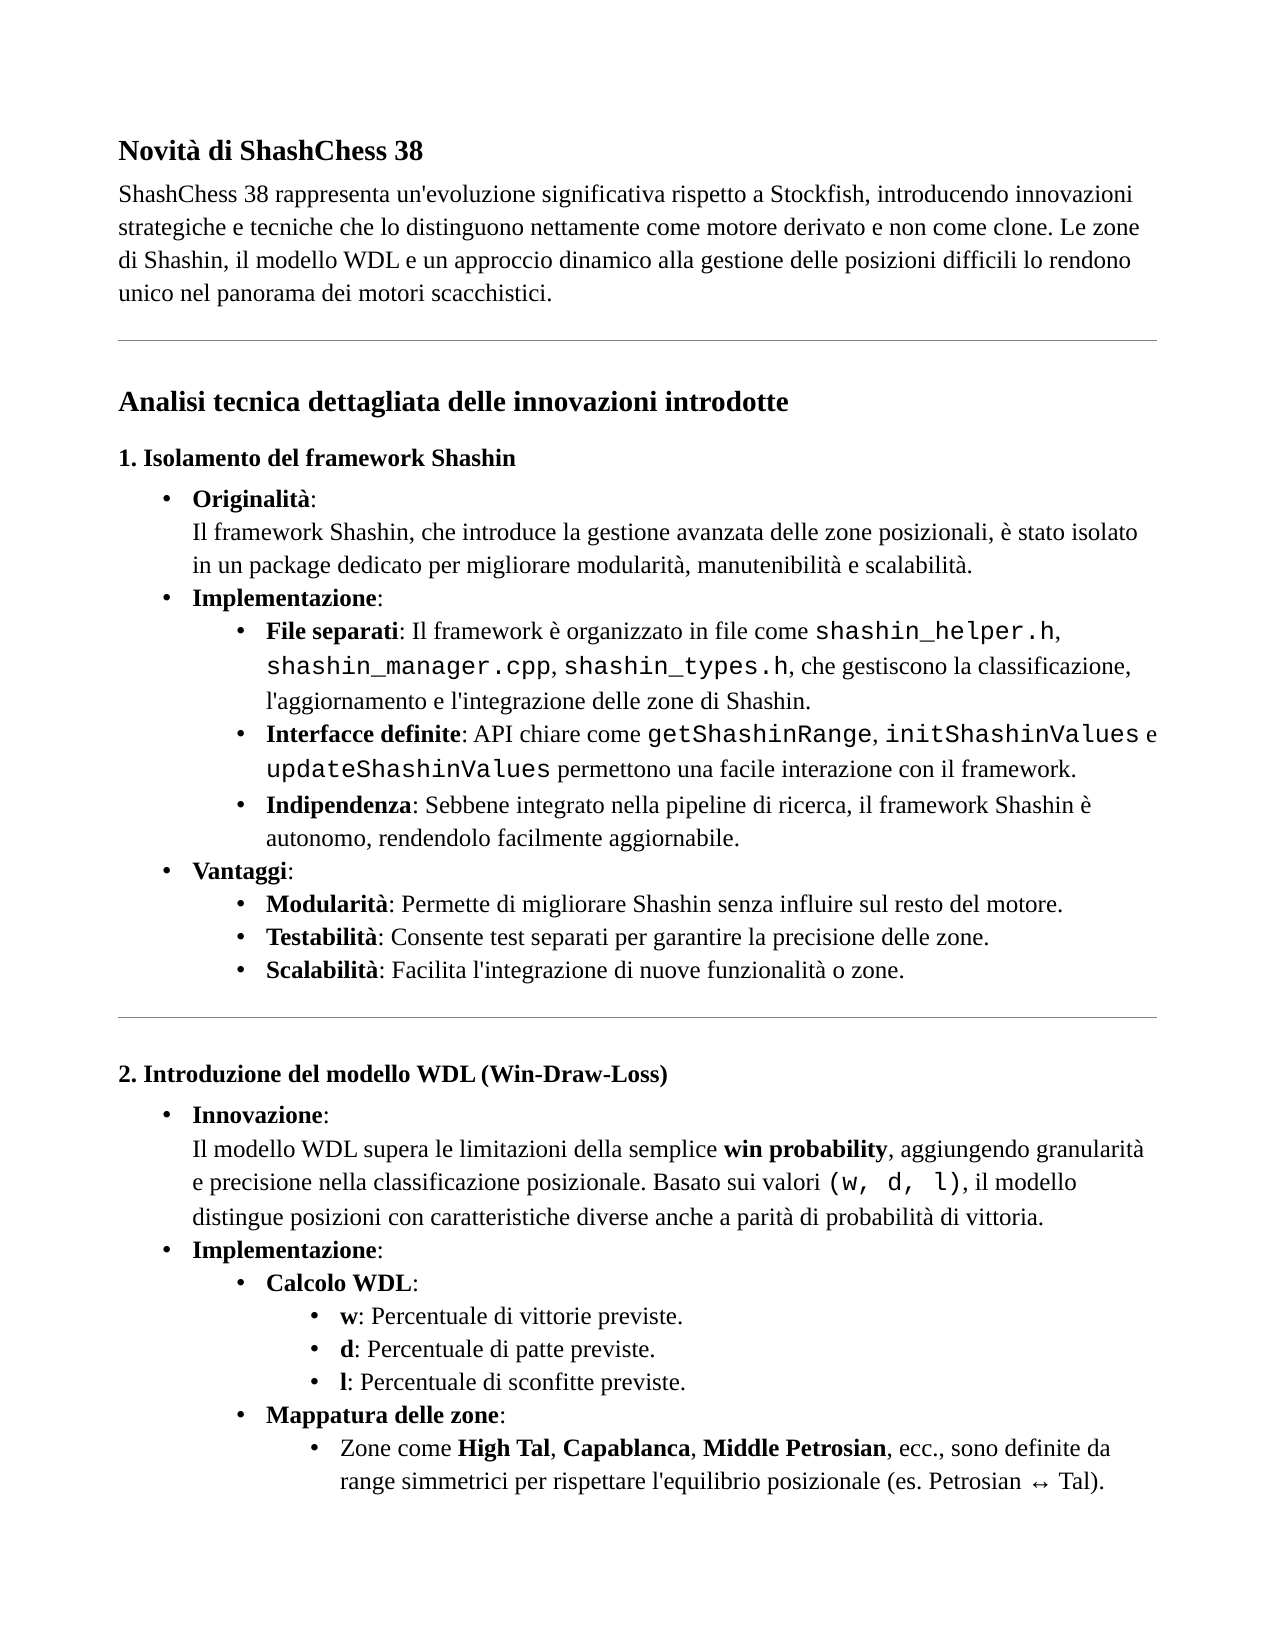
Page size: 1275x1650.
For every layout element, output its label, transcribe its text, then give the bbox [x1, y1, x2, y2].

list Indipendenza: Sebbene integrato nella pipeline di ricerca, il framework Shashin è autonomo, rendendolo facilmente aggiornabile. [236, 790, 1157, 852]
list Innovazione: Il modello WDL supera le limitazioni della semplice win probability, aggiungendo granularità e precisione nella classificazione posizionale. Basato sui valori (w, d, l), il modello distingue posizioni con caratteristiche diverse anche a parità di probabilità di vittoria. [162, 1101, 1157, 1231]
list Mappatura delle zone: [236, 1400, 1157, 1429]
list Interfacce definite: API chiare come getShashinRange, initShashinValues e updateShashinValues permettono una facile interazione con il framework. [236, 719, 1157, 785]
subtitle 1. Isolamento del framework Shashin [118, 443, 1157, 472]
list Vantaggi: [162, 856, 1157, 885]
list File separati: Il framework è organizzato in file come shashin_helper.h, shashin_manager.cpp, shashin_types.h, che gestiscono la classificazione, l'aggiornamento e l'integrazione delle zone di Shashin. [236, 616, 1157, 715]
list Implementazione: [162, 583, 1157, 612]
list d: Percentuale di patte previste. [310, 1334, 1157, 1363]
list Scalabilità: Facilita l'integrazione di nuove funzionalità o zone. [236, 955, 1157, 984]
list Zone come High Tal, Capablanca, Middle Petrosian, ecc., sono definite da range simmetrici per rispettare l'equilibrio posizionale (es. Petrosian ↔ Tal). [310, 1433, 1157, 1495]
list Implementazione: [162, 1235, 1157, 1263]
list w: Percentuale di vittorie previste. [310, 1301, 1157, 1329]
list Testabilità: Consente test separati per garantire la precisione delle zone. [236, 922, 1157, 951]
subtitle Novità di ShashChess 38 [118, 133, 1157, 166]
list Calcolo WDL: [236, 1268, 1157, 1297]
list Originalità: Il framework Shashin, che introduce la gestione avanzata delle zone posizionali, è stato isolato in un package dedicato per migliorare modularità, manutenibilità e scalabilità. [162, 484, 1157, 579]
subtitle 2. Introduzione del modello WDL (Win-Draw-Loss) [118, 1059, 1157, 1088]
list Modularità: Permette di migliorare Shashin senza influire sul resto del motore. [236, 889, 1157, 918]
text ShashChess 38 rappresenta un'evoluzione significativa rispetto a Stockfish, introducendo innovazioni strategiche e tecniche che lo distinguono nettamente come motore derivato e non come clone. Le zone di Shashin, il modello WDL e un approccio dinamico alla gestione delle posizioni difficili lo rendono unico nel panorama dei motori scacchistici. [118, 179, 1157, 307]
subtitle Analisi tecnica dettagliata delle innovazioni introdotte [118, 384, 1157, 418]
list l: Percentuale di sconfitte previste. [310, 1367, 1157, 1396]
